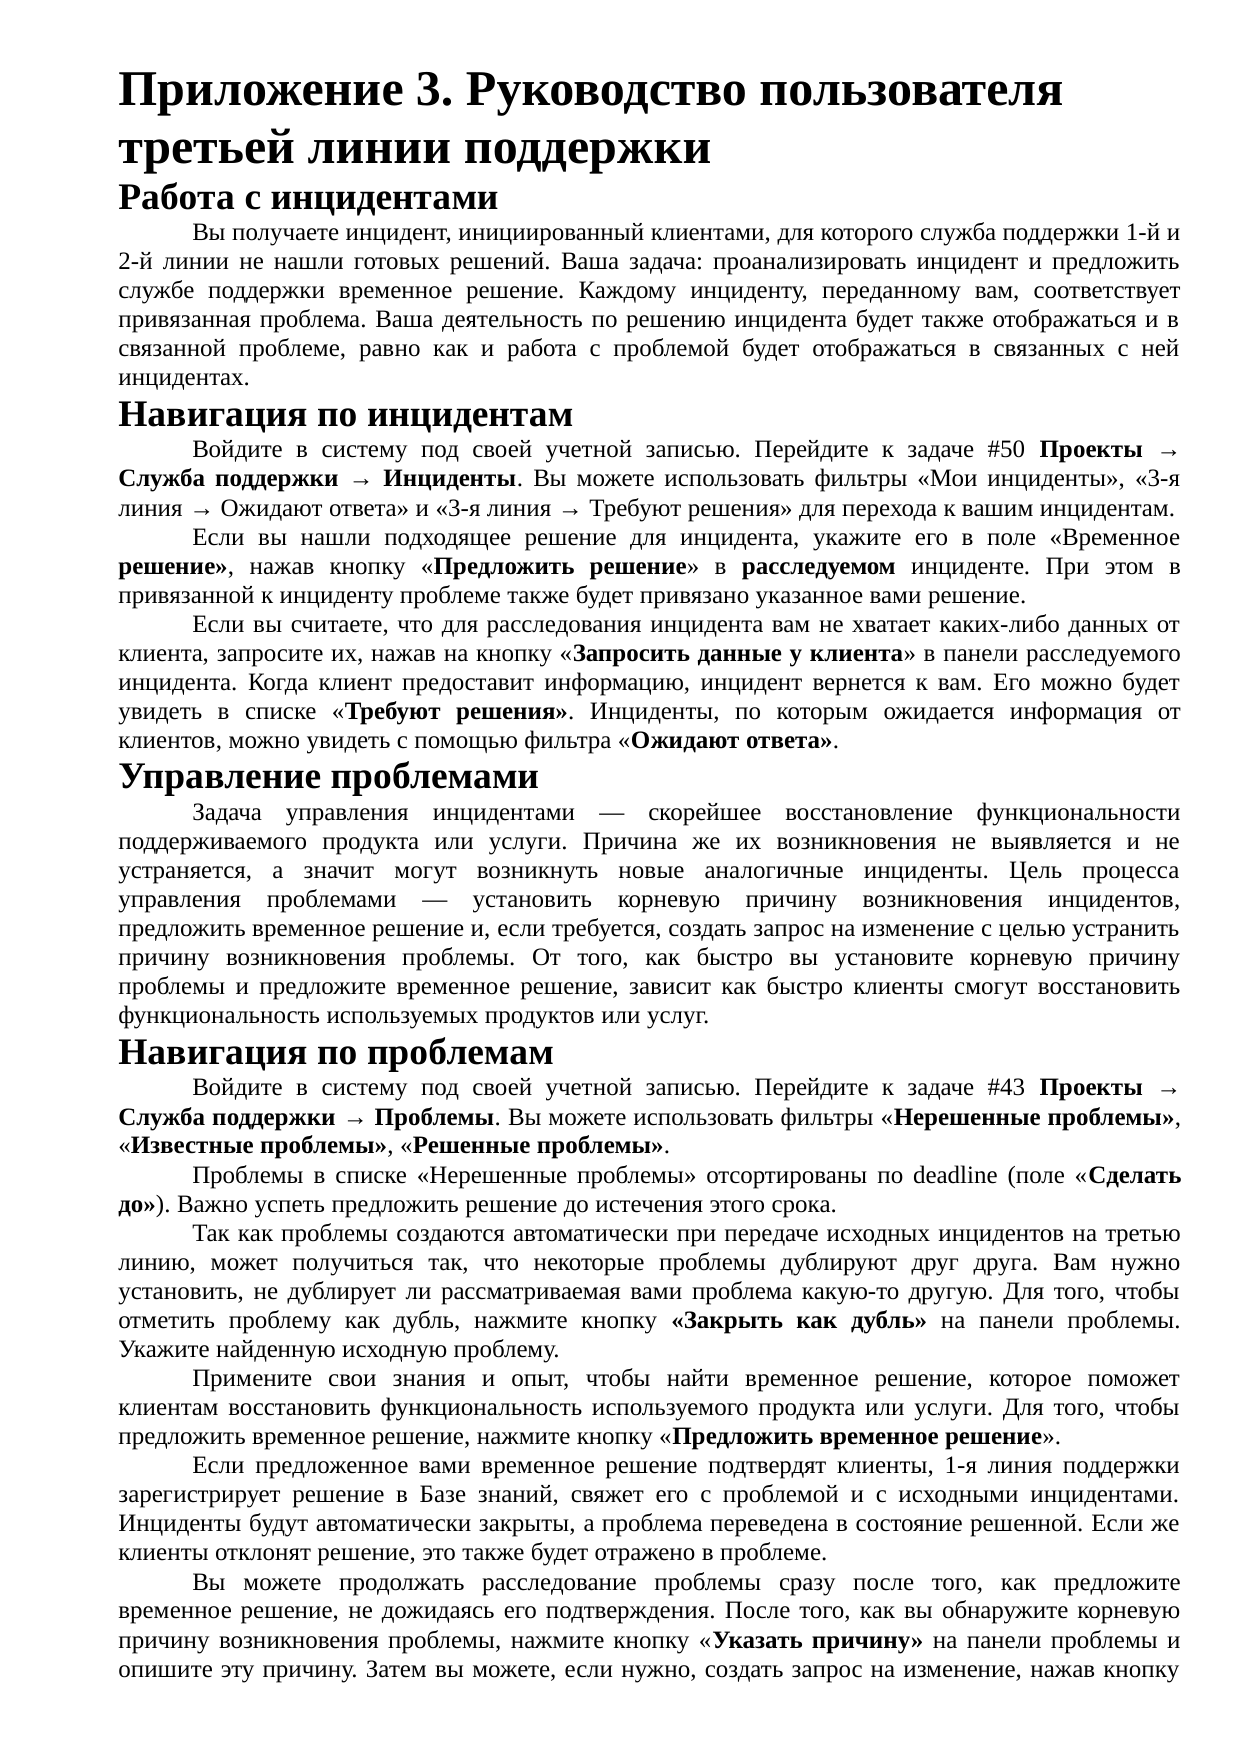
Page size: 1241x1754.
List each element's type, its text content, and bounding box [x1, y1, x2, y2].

text Вы получаете инцидент, инициированный клиентами, для которого служба поддержки 1-й и 2-й линии не нашли готовых решений. Ваша задача: проанализировать инцидент и предложить службе поддержки временное решение. Каждому инциденту, переданному вам, соответствует привязанная проблема. Ваша деятельность по решению инцидента будет также отображаться и в связанной проблеме, равно как и работа с проблемой будет отображаться в связанных с ней инцидентах. [118, 217, 1181, 391]
subtitle Работа с инцидентами [118, 174, 1181, 217]
text Войдите в систему под своей учетной записью. Перейдите к задаче #50 Проекты → Служба поддержки → Инциденты. Вы можете использовать фильтры «Мои инциденты», «3-я линия → Ожидают ответа» и «3-я линия → Требуют решения» для перехода к вашим инцидентам. [118, 434, 1181, 521]
subtitle Управление проблемами [118, 754, 1181, 797]
text Проблемы в списке «Нерешенные проблемы» отсортированы по deadline (поле «Сделать до»). Важно успеть предложить решение до истечения этого срока. [118, 1159, 1181, 1218]
text Войдите в систему под своей учетной записью. Перейдите к задаче #43 Проекты → Служба поддержки → Проблемы. Вы можете использовать фильтры «Нерешенные проблемы», «Известные проблемы», «Решенные проблемы». [118, 1072, 1181, 1159]
subtitle Навигация по инцидентам [118, 391, 1181, 434]
text Примените свои знания и опыт, чтобы найти временное решение, которое поможет клиентам восстановить функциональность используемого продукта или услуги. Для того, чтобы предложить временное решение, нажмите кнопку «Предложить временное решение». [118, 1363, 1181, 1450]
text Если вы считаете, что для расследования инцидента вам не хватает каких-либо данных от клиента, запросите их, нажав на кнопку «Запросить данные у клиента» в панели расследуемого инцидента. Когда клиент предоставит информацию, инцидент вернется к вам. Его можно будет увидеть в списке «Требуют решения». Инциденты, по которым ожидается информация от клиентов, можно увидеть с помощью фильтра «Ожидают ответа». [118, 609, 1181, 754]
subtitle Навигация по проблемам [118, 1029, 1181, 1072]
text Если предложенное вами временное решение подтвердят клиенты, 1-я линия поддержки зарегистрирует решение в Базе знаний, свяжет его с проблемой и с исходными инцидентами. Инциденты будут автоматически закрыты, а проблема переведена в состояние решенной. Если же клиенты отклонят решение, это также будет отражено в проблеме. [118, 1450, 1181, 1566]
text Вы можете продолжать расследование проблемы сразу после того, как предложите временное решение, не дожидаясь его подтверждения. После того, как вы обнаружите корневую причину возникновения проблемы, нажмите кнопку «Указать причину» на панели проблемы и опишите эту причину. Затем вы можете, если нужно, создать запрос на изменение, нажав кнопку [118, 1566, 1181, 1683]
subtitle Приложение 3. Руководство пользователя третьей линии поддержки [118, 59, 1181, 174]
text Если вы нашли подходящее решение для инцидента, укажите его в поле «Временное решение», нажав кнопку «Предложить решение» в расследуемом инциденте. При этом в привязанной к инциденту проблеме также будет привязано указанное вами решение. [118, 521, 1181, 609]
text Задача управления инцидентами — скорейшее восстановление функциональности поддерживаемого продукта или услуги. Причина же их возникновения не выявляется и не устраняется, а значит могут возникнуть новые аналогичные инциденты. Цель процесса управления проблемами — установить корневую причину возникновения инцидентов, предложить временное решение и, если требуется, создать запрос на изменение с целью устранить причину возникновения проблемы. От того, как быстро вы установите корневую причину проблемы и предложите временное решение, зависит как быстро клиенты смогут восстановить функциональность используемых продуктов или услуг. [118, 797, 1181, 1029]
text Так как проблемы создаются автоматически при передаче исходных инцидентов на третью линию, может получиться так, что некоторые проблемы дублируют друг друга. Вам нужно установить, не дублирует ли рассматриваемая вами проблема какую-то другую. Для того, чтобы отметить проблему как дубль, нажмите кнопку «Закрыть как дубль» на панели проблемы. Укажите найденную исходную проблему. [118, 1218, 1181, 1363]
